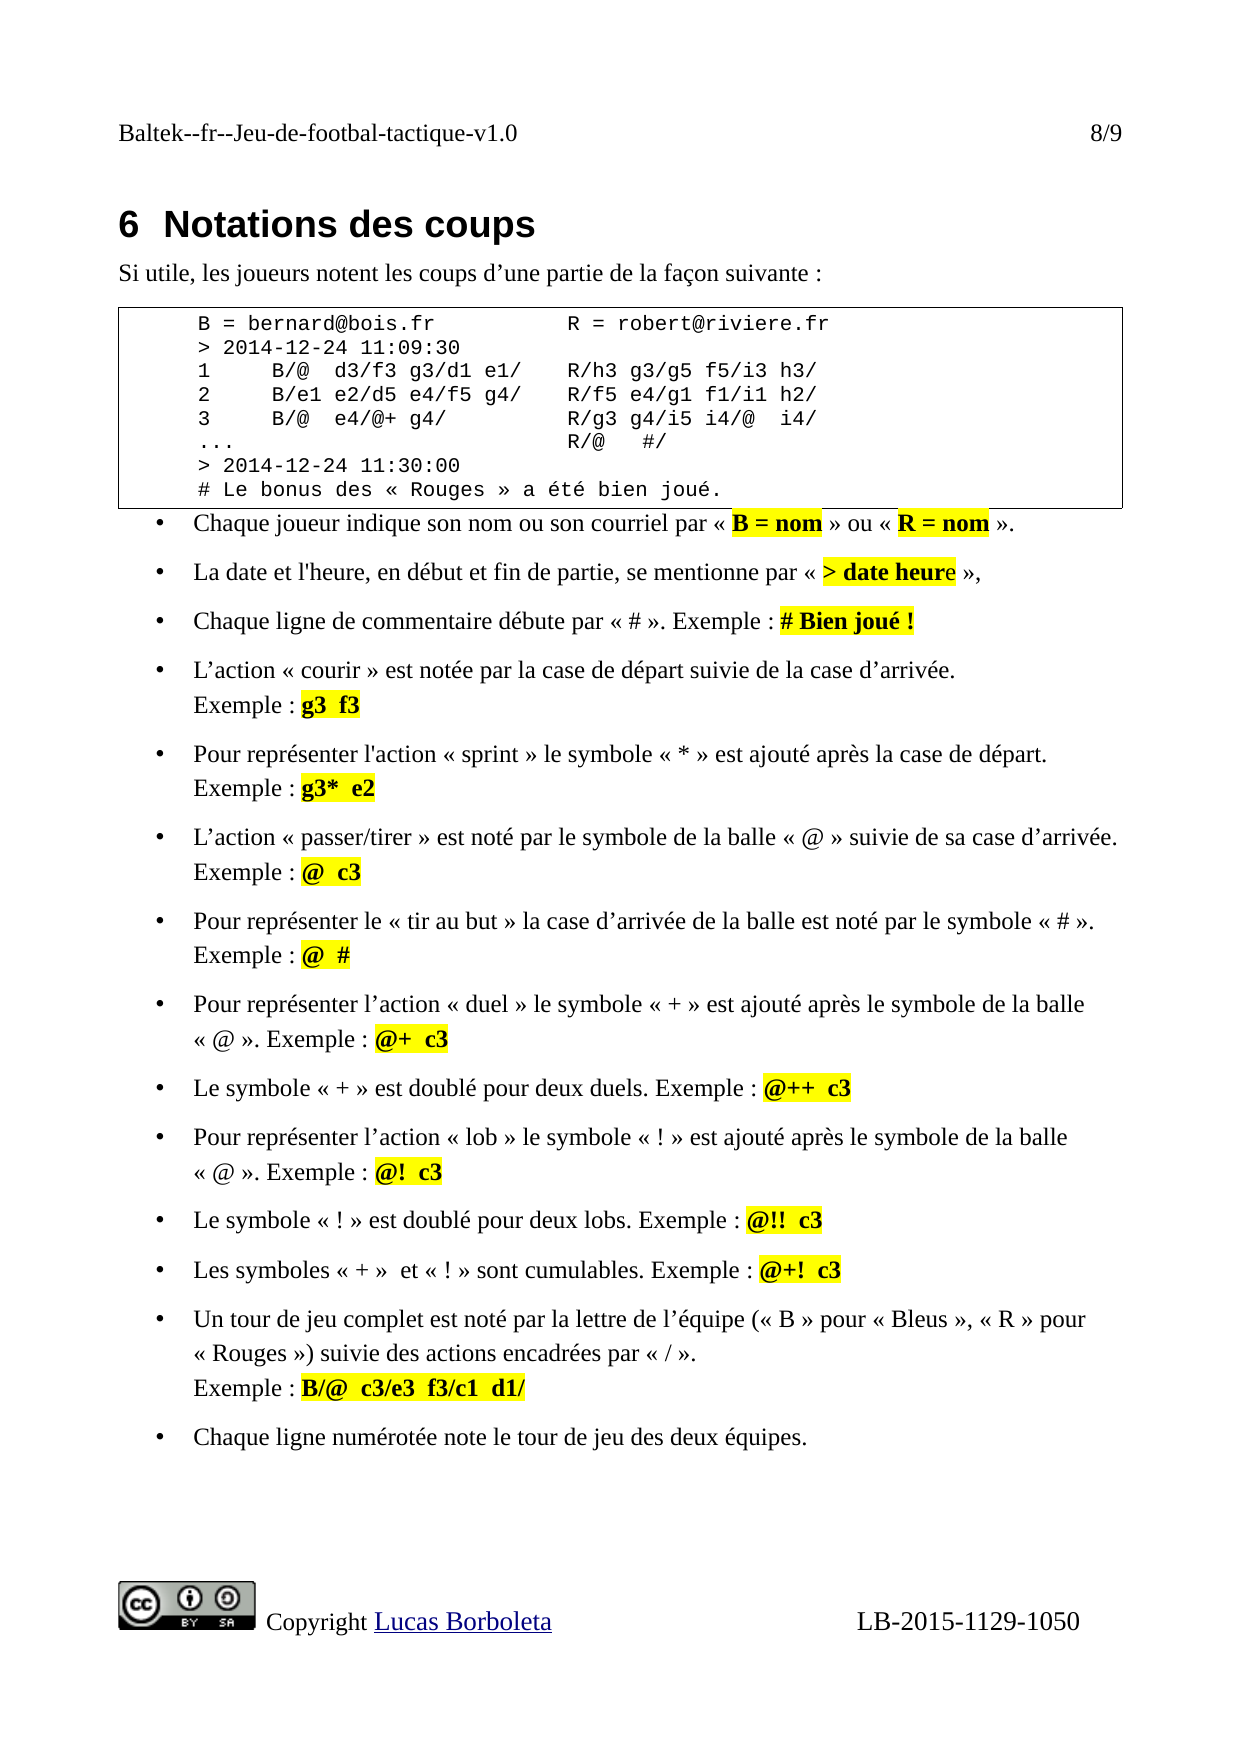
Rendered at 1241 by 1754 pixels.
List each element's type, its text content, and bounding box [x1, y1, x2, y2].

list Les symboles « + » et « ! » sont cumulables. Exemple : @+! c3 [156, 1255, 1122, 1283]
list Pour représenter l’action « duel » le symbole « + » est ajouté après le symbole de la balle « @ ». Exemple : @+ c3 [156, 989, 1122, 1053]
text Si utile, les joueurs notent les coups d’une partie de la façon suivante : [118, 258, 1122, 287]
table_header B = bernard@bois.fr R = robert@riviere.fr > 2014-12-24 11:09:30 1 B/@ d3/f3 g3/d1 e1/ R/h3 g3/g5 f5/i3 h3/ 2 B/e1 e2/d5 e4/f5 g4/ R/f5 e4/g1 f1/i1 h2/ 3 B/@ e4/@+ g4/ R/g3 g4/i5 i4/@ i4/ ... R/@ #/ > 2014-12-24 11:30:00 # Le bonus des « Rouges » a été bien joué. [119, 308, 1122, 508]
list Chaque ligne numérotée note le tour de jeu des deux équipes. [156, 1422, 1122, 1451]
subtitle Notations des coups [118, 202, 1122, 246]
list Pour représenter le « tir au but » la case d’arrivée de la balle est noté par le symbole « # ». Exemple : @ # [156, 906, 1122, 969]
list Chaque ligne de commentaire débute par « # ». Exemple : # Bien joué ! [156, 606, 1122, 635]
picture [118, 1581, 256, 1630]
list L’action « courir » est notée par la case de départ suivie de la case d’arrivée. Exemple : g3 f3 [156, 655, 1122, 718]
list Chaque joueur indique son nom ou son courriel par « B = nom » ou « R = nom ». [156, 509, 1122, 537]
list Un tour de jeu complet est noté par la lettre de l’équipe (« B » pour « Bleus », « R » pour « Rouges ») suivie des actions encadrées par « / ». Exemple : B/@ c3/e3 f3/c1 d1/ [156, 1304, 1122, 1401]
list L’action « passer/tirer » est noté par le symbole de la balle « @ » suivie de sa case d’arrivée. Exemple : @ c3 [156, 822, 1122, 886]
list Pour représenter l’action « lob » le symbole « ! » est ajouté après le symbole de la balle « @ ». Exemple : @! c3 [156, 1122, 1122, 1185]
list Le symbole « + » est doublé pour deux duels. Exemple : @++ c3 [156, 1073, 1122, 1102]
list Pour représenter l'action « sprint » le symbole « * » est ajouté après la case de départ. Exemple : g3* e2 [156, 739, 1122, 802]
list Le symbole « ! » est doublé pour deux lobs. Exemple : @!! c3 [156, 1206, 1122, 1234]
list La date et l'heure, en début et fin de partie, se mentionne par « > date heure », [156, 557, 1122, 586]
